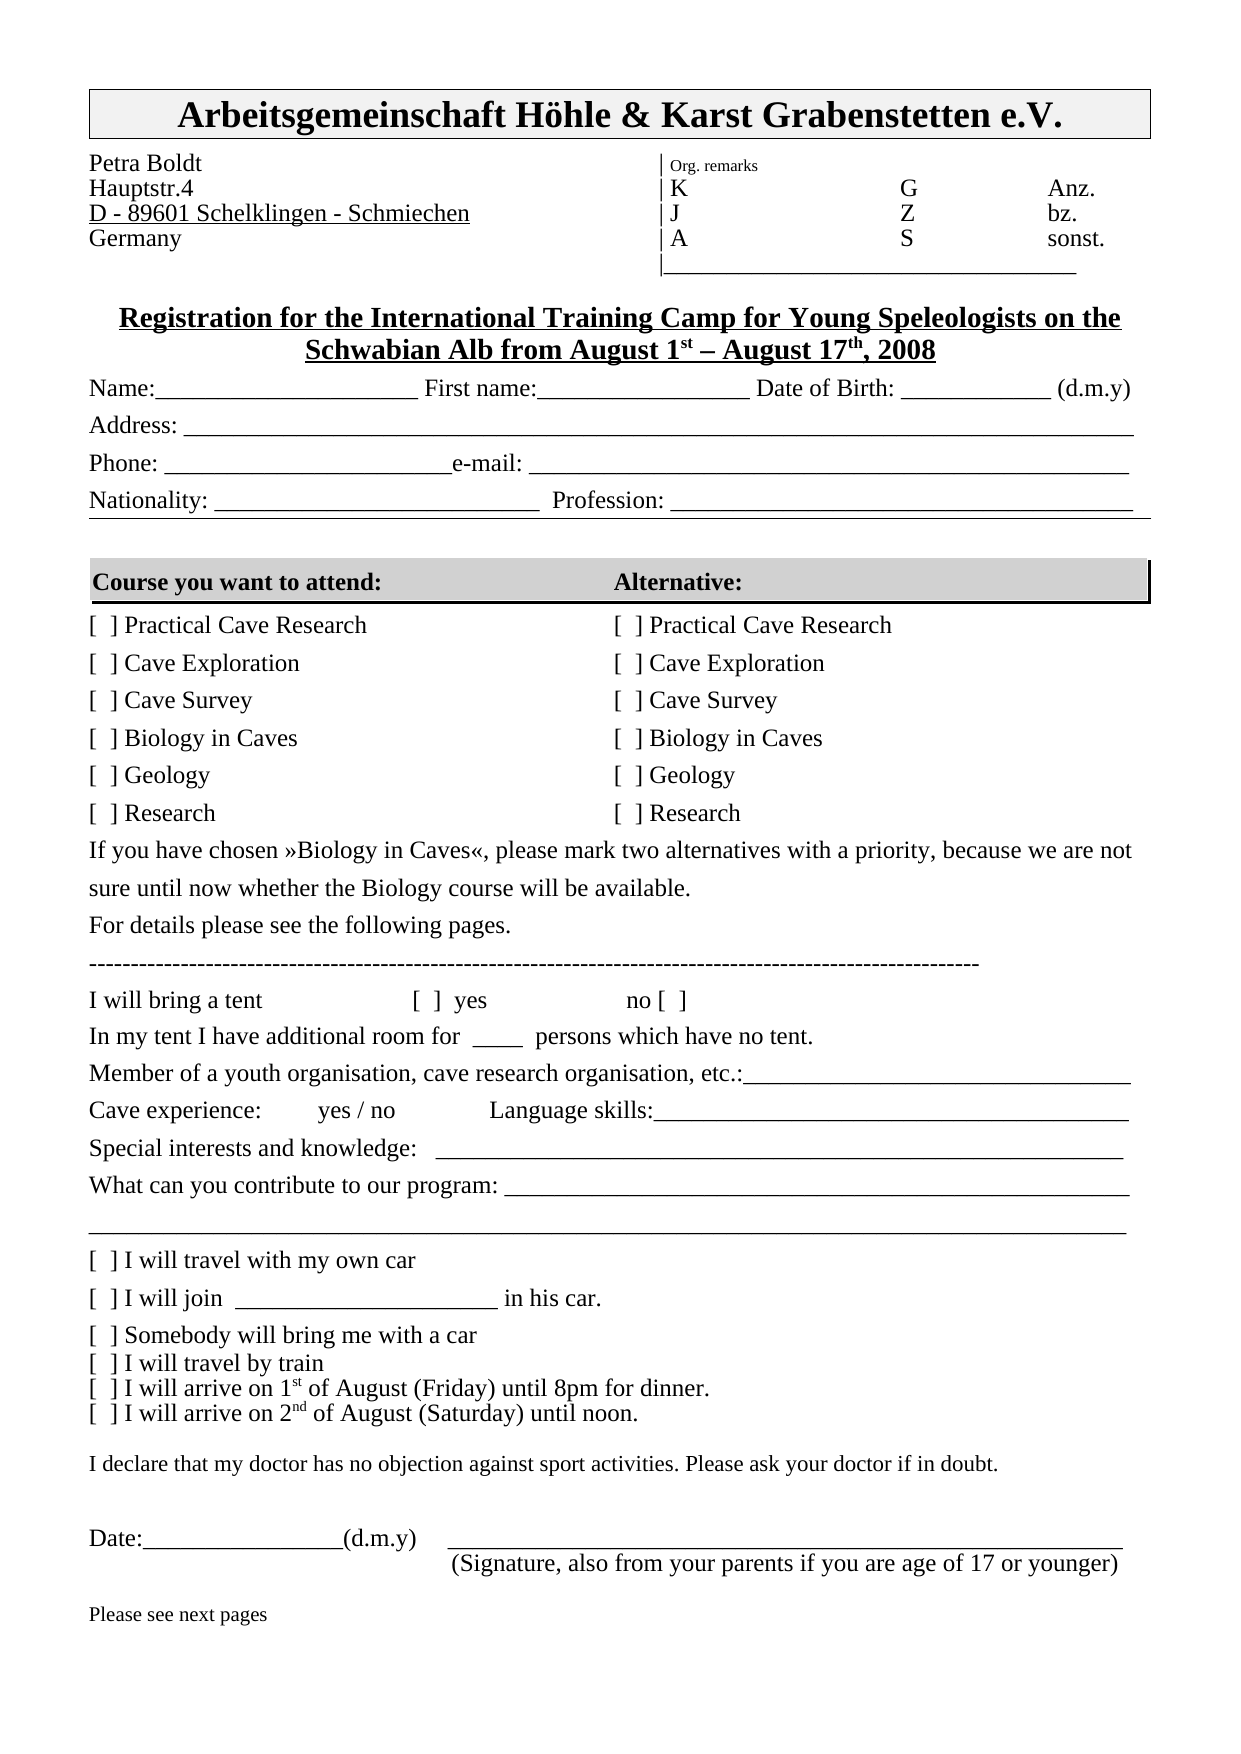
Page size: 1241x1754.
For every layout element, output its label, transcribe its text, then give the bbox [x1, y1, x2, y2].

text Please see next pages [89, 1601, 1151, 1626]
text I declare that my doctor has no objection against sport activities. Please ask your doctor if in doubt. [89, 1451, 1151, 1476]
text Petra Boldt | Org. remarks [89, 151, 1151, 176]
text [ ] Research [ ] Research [89, 791, 1151, 829]
text I will bring a tent [ ] yes no [ ] [89, 979, 1151, 1016]
text Address: ____________________________________________________________________________ [89, 404, 1151, 441]
text Registration for the International Training Camp for Young Speleologists on the Schwabian Alb from August 1st – August 17th, 2008 [89, 301, 1151, 366]
text [ ] I will travel with my own car [89, 1239, 1151, 1276]
text For details please see the following pages. [89, 904, 1151, 941]
text In my tent I have additional room for ____ persons which have no tent. [89, 1016, 1151, 1051]
text Cave experience: yes / no Language skills:______________________________________ [89, 1089, 1151, 1126]
text Special interests and knowledge: _______________________________________________________ [89, 1126, 1151, 1164]
text [ ] Cave Survey [ ] Cave Survey [89, 679, 1151, 716]
text Hauptstr.4 | K G Anz. [89, 176, 1151, 201]
text |_________________________________ [89, 251, 1151, 276]
text [ ] Somebody will bring me with a car [89, 1314, 1151, 1351]
text [ ] I will arrive on 2nd of August (Saturday) until noon. [89, 1401, 1151, 1426]
text Name:_____________________ First name:_________________ Date of Birth: ____________ (d.m.y) [89, 366, 1151, 404]
text ----------------------------------------------------------------------------------------------------------- [89, 941, 1151, 979]
text ___________________________________________________________________________________ [89, 1201, 1151, 1239]
text [ ] I will travel by train [89, 1351, 1151, 1376]
text [ ] I will arrive on 1st of August (Friday) until 8pm for dinner. [89, 1376, 1151, 1401]
text Member of a youth organisation, cave research organisation, etc.:_______________________________ [89, 1051, 1151, 1089]
text [ ] I will join _____________________ in his car. [89, 1276, 1151, 1314]
text [ ] Biology in Caves [ ] Biology in Caves [89, 716, 1151, 754]
text Arbeitsgemeinschaft Höhle & Karst Grabenstetten e.V. [90, 90, 1150, 138]
text Nationality: __________________________ Profession: _____________________________________ [89, 479, 1151, 518]
text Course you want to attend: Alternative: [90, 558, 1147, 600]
text Germany | A S sonst. [89, 226, 1151, 251]
text [ ] Cave Exploration [ ] Cave Exploration [89, 641, 1151, 679]
text What can you contribute to our program: __________________________________________________ [89, 1164, 1151, 1201]
text (Signature, also from your parents if you are age of 17 or younger) [89, 1551, 1151, 1576]
text [ ] Geology [ ] Geology [89, 754, 1151, 791]
text Phone: _______________________e-mail: ________________________________________________ [89, 441, 1151, 479]
text Date:________________(d.m.y) ______________________________________________________ [89, 1526, 1151, 1551]
text [ ] Practical Cave Research [ ] Practical Cave Research [89, 604, 1151, 641]
text If you have chosen »Biology in Caves«, please mark two alternatives with a priority, because we are not sure until now whether the Biology course will be available. [89, 829, 1151, 904]
text D - 89601 Schelklingen - Schmiechen | J Z bz. [89, 201, 1151, 226]
